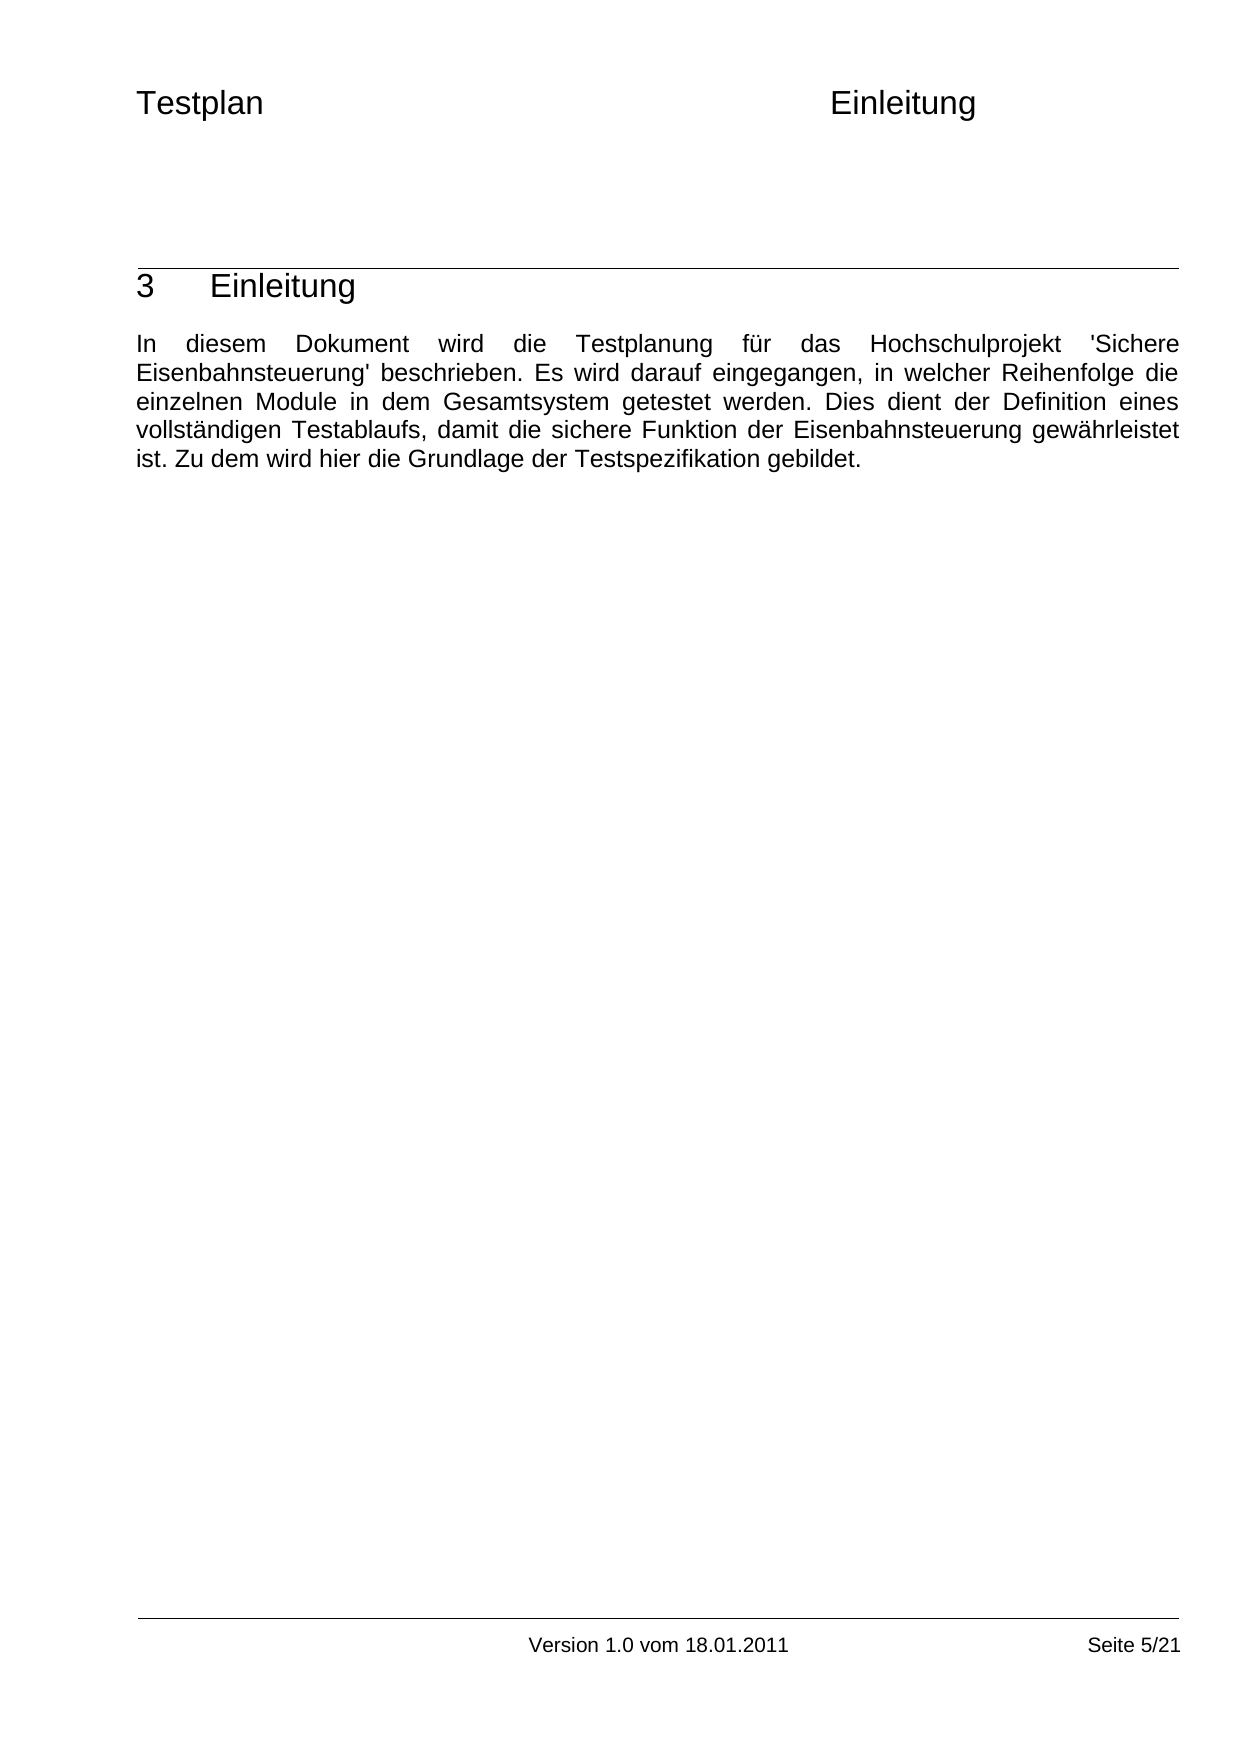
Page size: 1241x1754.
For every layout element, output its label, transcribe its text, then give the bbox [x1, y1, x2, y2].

subtitle Einleitung [136, 289, 350, 304]
text In diesem Dokument wird die Testplanung für das Hochschulprojekt 'Sichere Eisenbahnsteuerung' beschrieben. Es wird darauf eingegangen, in welcher Reihenfolge die einzelnen Module in dem Gesamtsystem getestet werden. Dies dient der Definition eines vollständigen Testablaufs, damit die sichere Funktion der Eisenbahnsteuerung gewährleistet ist. Zu dem wird hier die Grundlage der Testspezifikation gebildet. [136, 329, 1181, 473]
subtitle Einleitung [349, 289, 1181, 304]
